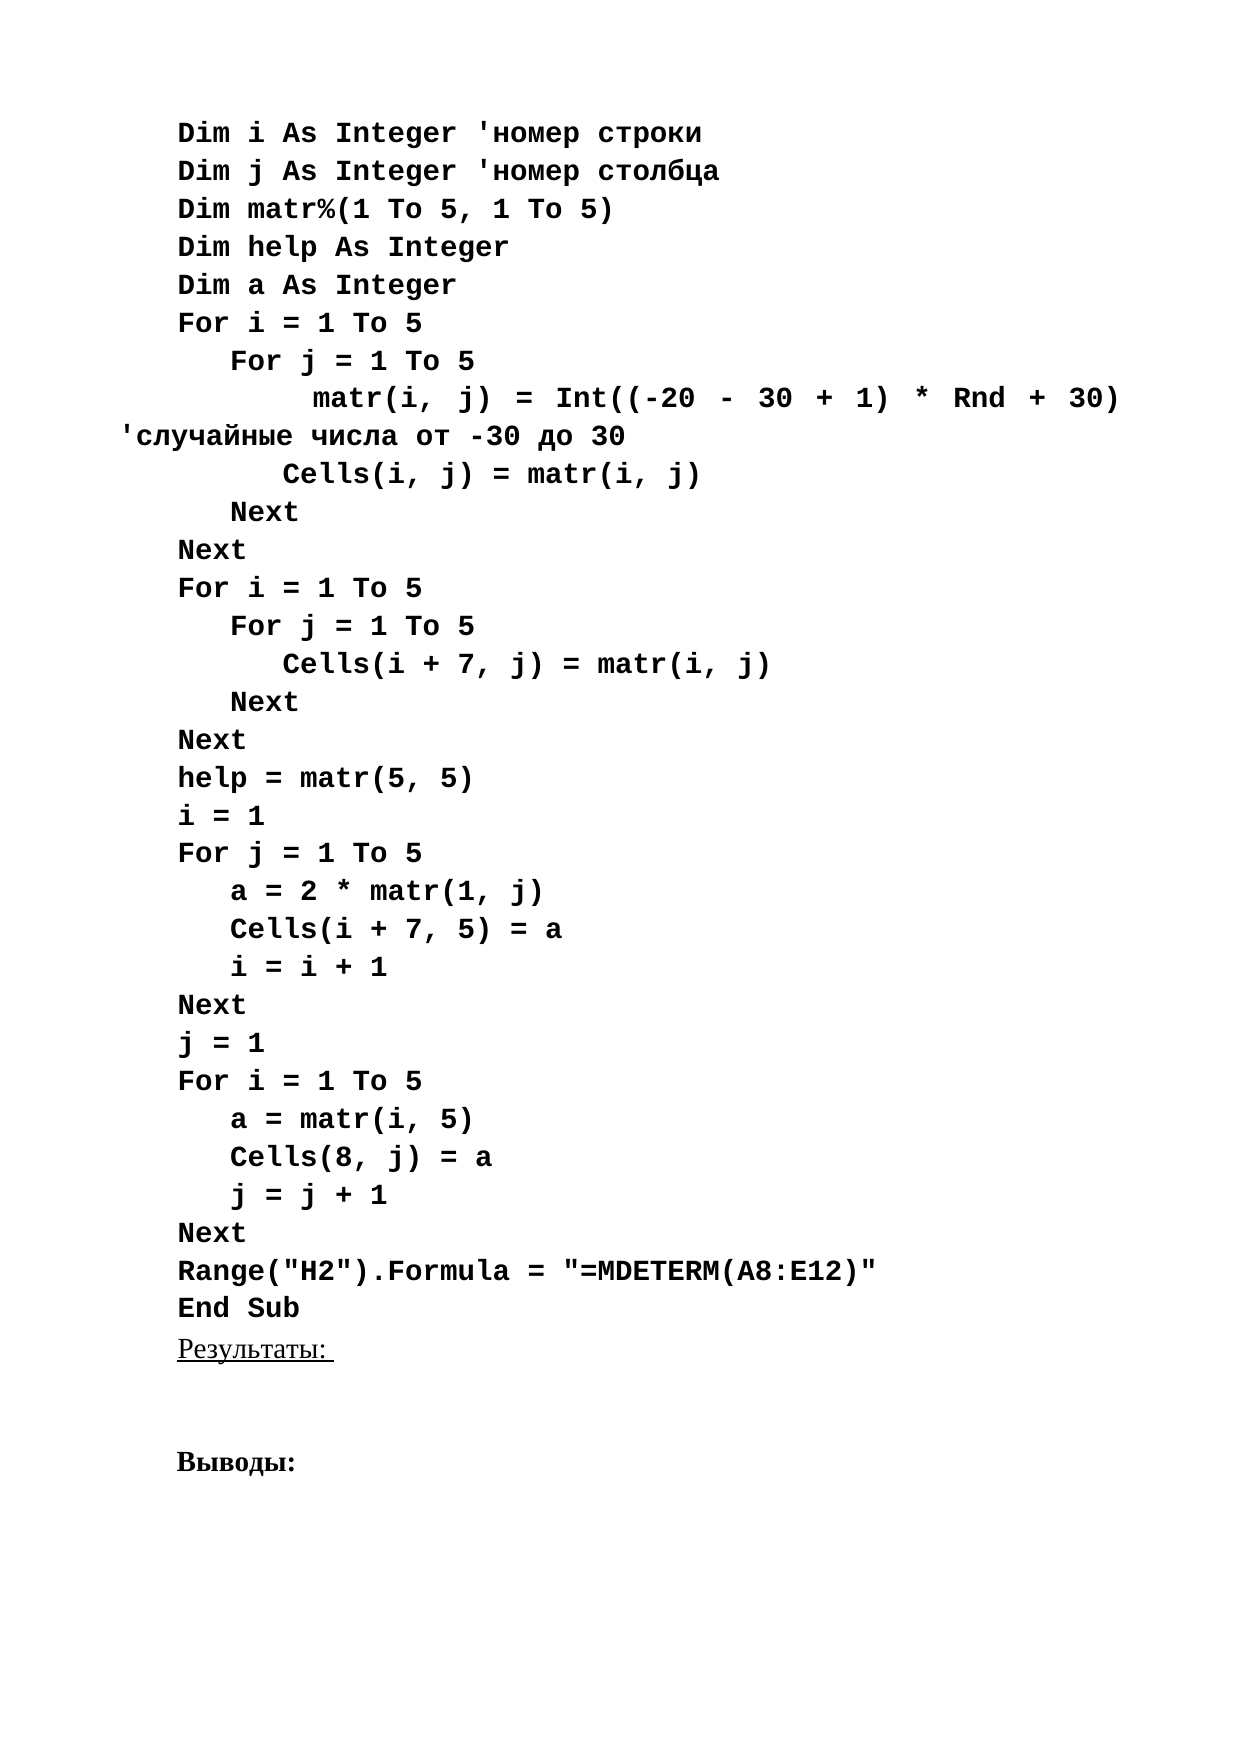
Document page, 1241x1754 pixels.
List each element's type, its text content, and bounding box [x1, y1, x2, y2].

text Next [118, 1218, 1122, 1251]
text i = 1 [118, 801, 1122, 834]
text Next [118, 535, 1122, 568]
text Dim matr%(1 To 5, 1 To 5) [118, 194, 1122, 227]
text Результаты: [118, 1331, 1122, 1365]
text j = j + 1 [118, 1180, 1122, 1213]
text Cells(i + 7, 5) = a [118, 914, 1122, 947]
text i = i + 1 [118, 952, 1122, 985]
text Cells(i, j) = matr(i, j) [118, 459, 1122, 492]
text For j = 1 To 5 [118, 611, 1122, 644]
text Range("H2").Formula = "=MDETERM(A8:E12)" [118, 1256, 1122, 1289]
text Next [118, 725, 1122, 758]
text Cells(8, j) = a [118, 1142, 1122, 1175]
text Dim i As Integer 'номер строки [118, 118, 1122, 151]
text a = matr(i, 5) [118, 1104, 1122, 1137]
text Next [118, 497, 1122, 530]
text For i = 1 To 5 [118, 1066, 1122, 1099]
text End Sub [118, 1293, 1122, 1327]
text Dim help As Integer [118, 232, 1122, 265]
text Выводы: [118, 1444, 1122, 1477]
text help = matr(5, 5) [118, 763, 1122, 796]
text Next [118, 990, 1122, 1023]
text Dim a As Integer [118, 270, 1122, 303]
text Cells(i + 7, j) = matr(i, j) [118, 649, 1122, 682]
text matr(i, j) = Int((-20 - 30 + 1) * Rnd + 30) 'случайные числа от -30 до 30 [118, 383, 1122, 454]
text a = 2 * matr(1, j) [118, 876, 1122, 909]
text For i = 1 To 5 [118, 308, 1122, 341]
text For j = 1 To 5 [118, 346, 1122, 379]
text Dim j As Integer 'номер столбца [118, 156, 1122, 189]
text Next [118, 687, 1122, 720]
text j = 1 [118, 1028, 1122, 1061]
text For j = 1 To 5 [118, 838, 1122, 872]
text For i = 1 To 5 [118, 573, 1122, 606]
